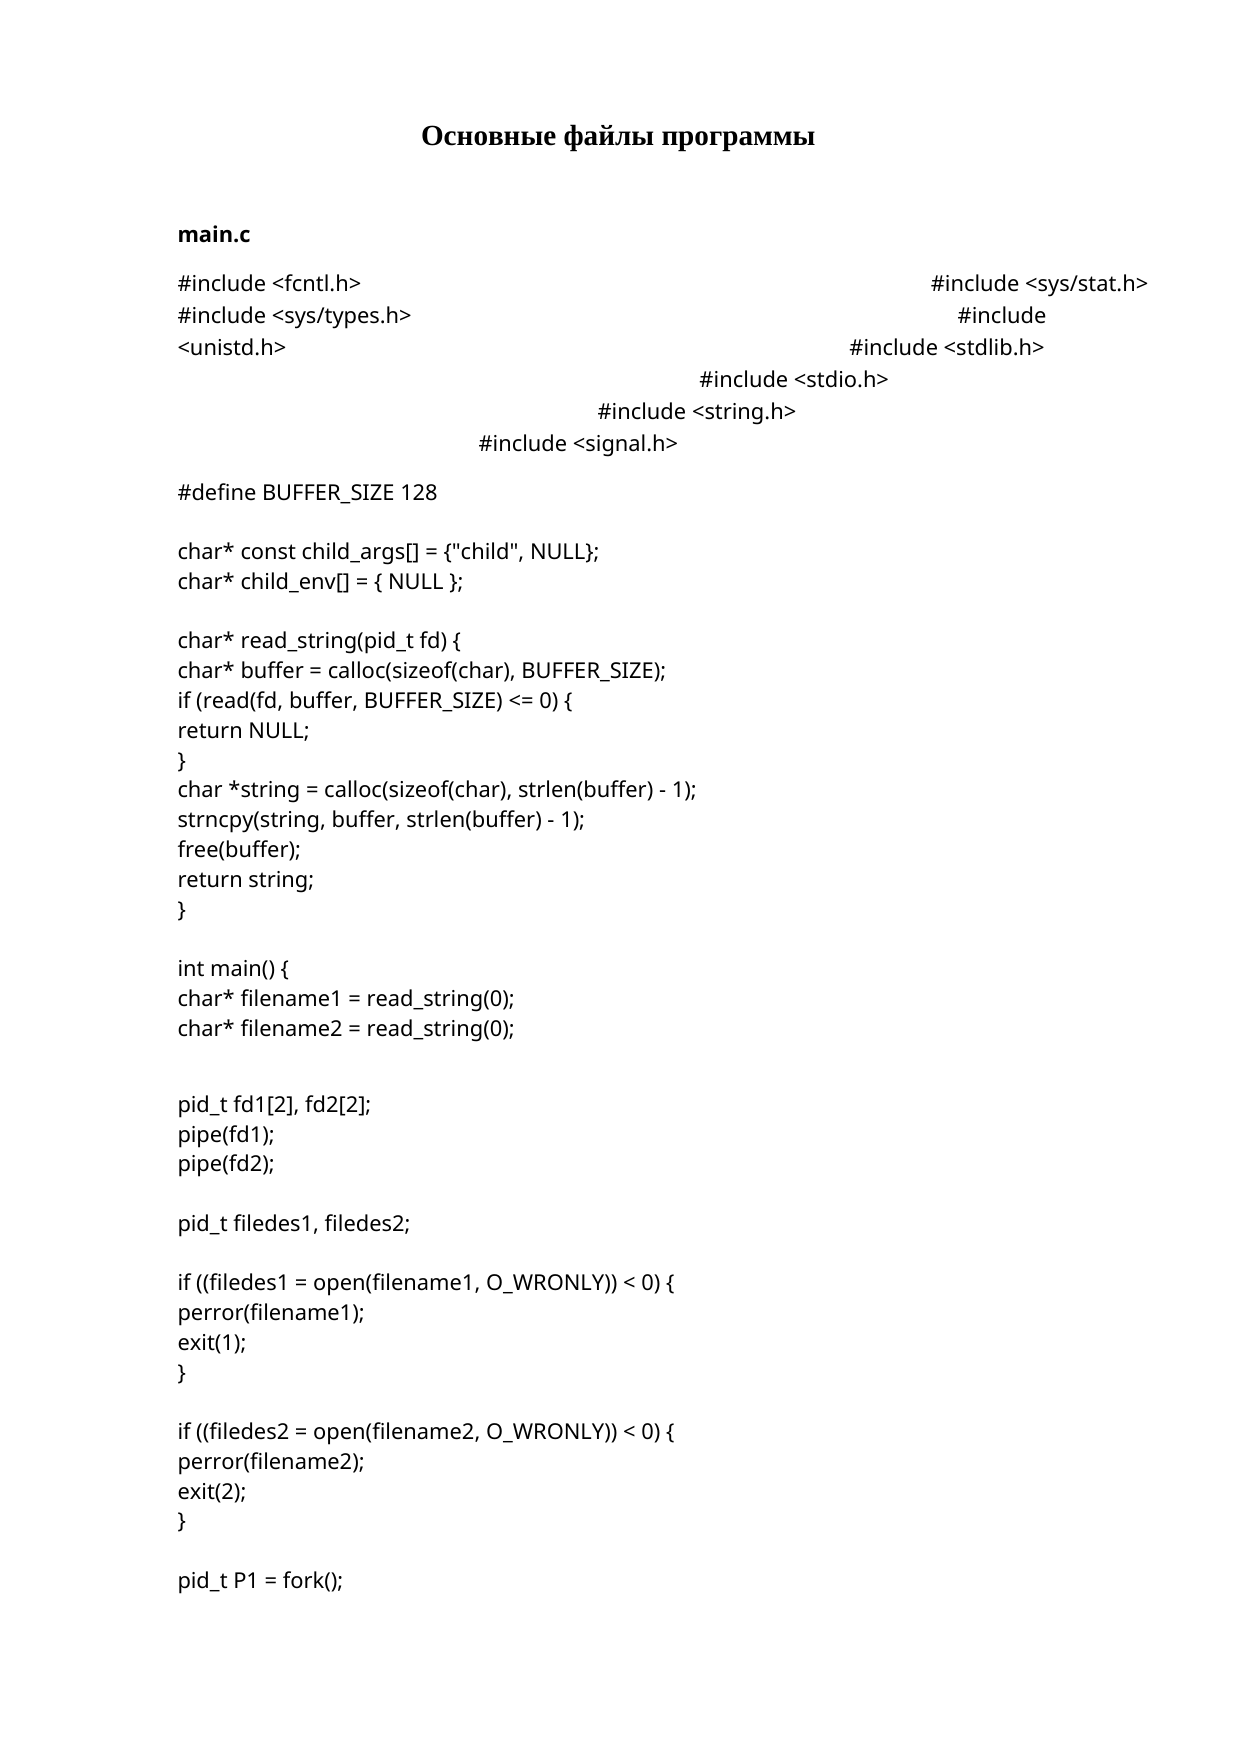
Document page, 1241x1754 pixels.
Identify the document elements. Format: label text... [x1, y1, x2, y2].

text if (read(fd, buffer, BUFFER_SIZE) <= 0) { [177, 685, 1152, 715]
text if ((filedes2 = open(filename2, O_WRONLY)) < 0) { [177, 1416, 1152, 1446]
text perror(filename2); [177, 1446, 1152, 1476]
text int main() { [177, 953, 1152, 983]
text return string; [177, 864, 1152, 893]
text pipe(fd1); [177, 1118, 1152, 1148]
text char* filename2 = read_string(0); [177, 1013, 1152, 1042]
text pid_t filedes1, filedes2; [177, 1208, 1152, 1238]
text main.c [177, 219, 1152, 248]
text return NULL; [177, 715, 1152, 744]
list Основные файлы программы [275, 118, 1152, 152]
text } [177, 744, 1152, 774]
text perror(filename1); [177, 1297, 1152, 1327]
text #define BUFFER_SIZE 128 [177, 477, 1152, 506]
text char* read_string(pid_t fd) { [177, 625, 1152, 655]
text pid_t fd1[2], fd2[2]; [177, 1089, 1152, 1118]
text } [177, 1357, 1152, 1386]
text char* const child_args[] = {"child", NULL}; [177, 536, 1152, 566]
text #include <fcntl.h> #include <sys/stat.h> #include <sys/types.h> #include <unistd.h> #include <stdlib.h> #include <stdio.h> #include <string.h> #include <signal.h> [177, 267, 1152, 458]
text if ((filedes1 = open(filename1, O_WRONLY)) < 0) { [177, 1267, 1152, 1297]
text exit(1); [177, 1327, 1152, 1357]
text char* buffer = calloc(sizeof(char), BUFFER_SIZE); [177, 655, 1152, 685]
text exit(2); [177, 1476, 1152, 1506]
text free(buffer); [177, 834, 1152, 864]
text char* filename1 = read_string(0); [177, 983, 1152, 1013]
text strncpy(string, buffer, strlen(buffer) - 1); [177, 804, 1152, 834]
text char *string = calloc(sizeof(char), strlen(buffer) - 1); [177, 774, 1152, 804]
text char* child_env[] = { NULL }; [177, 566, 1152, 596]
text pid_t P1 = fork(); [177, 1565, 1152, 1595]
text pipe(fd2); [177, 1148, 1152, 1178]
text } [177, 893, 1152, 923]
text } [177, 1506, 1152, 1535]
